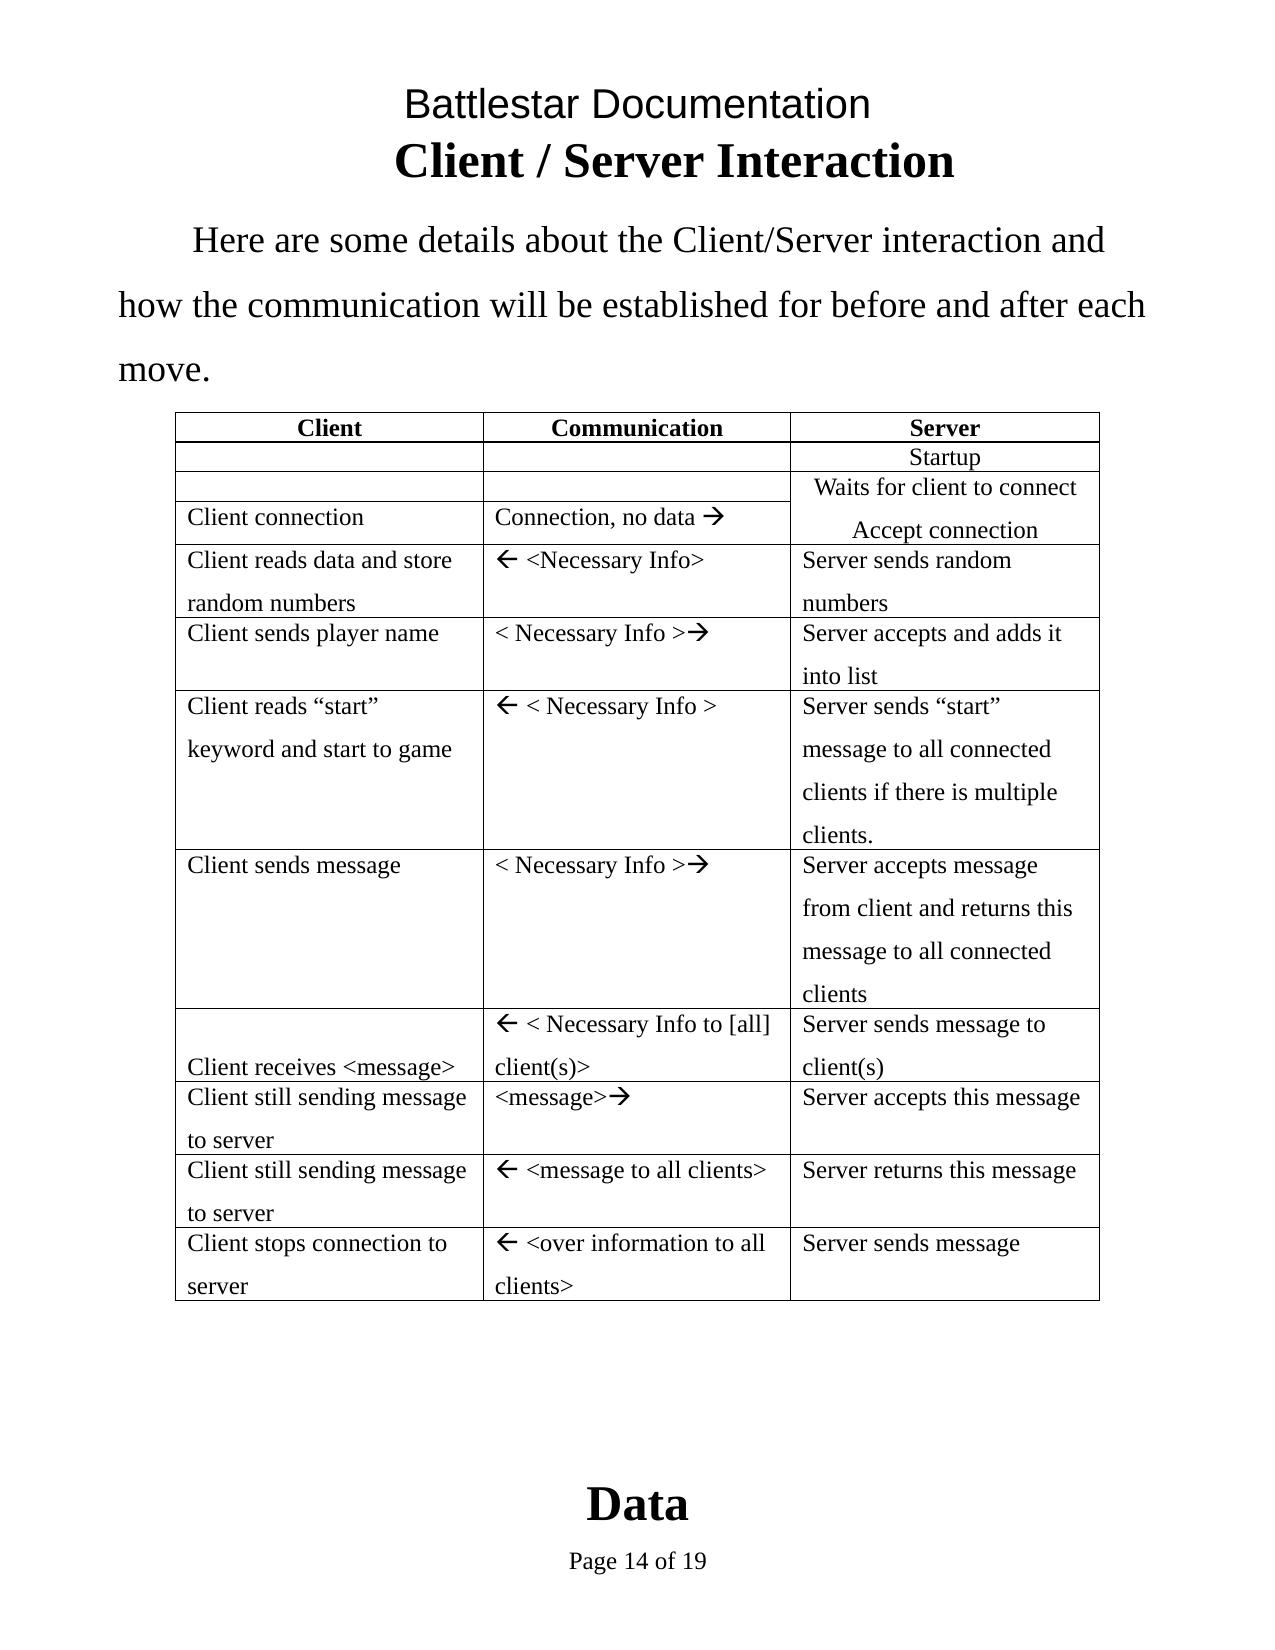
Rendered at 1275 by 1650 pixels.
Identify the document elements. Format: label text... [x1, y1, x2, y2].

table_cell Client receives <message> [176, 1009, 483, 1081]
table_cell Client sends player name [176, 618, 483, 690]
table_cell Client sends message [176, 850, 483, 1008]
table_cell Server sends message to client(s) [791, 1009, 1099, 1081]
table_cell  < Necessary Info to [all] client(s)> [484, 1009, 790, 1081]
table_cell Server sends message [791, 1228, 1099, 1300]
table_cell [484, 472, 790, 501]
table_cell Connection, no data  [484, 502, 790, 544]
table_cell Server sends random numbers [791, 545, 1099, 617]
table_cell Client still sending message to server [176, 1155, 483, 1227]
table_cell < Necessary Info > [484, 618, 790, 690]
table_cell <message> [484, 1082, 790, 1154]
table_cell Client reads data and store random numbers [176, 545, 483, 617]
table_cell  < Necessary Info > [484, 691, 790, 849]
table_cell Server accepts message from client and returns this message to all connected clients [791, 850, 1099, 1008]
table_cell Startup [791, 443, 1099, 471]
table_header Client [176, 413, 483, 441]
table_cell Server returns this message [791, 1155, 1099, 1227]
table_cell Client still sending message to server [176, 1082, 483, 1154]
table_cell Server accepts and adds it into list [791, 618, 1099, 690]
table_cell Waits for client to connect Accept connection [791, 472, 1099, 544]
table_cell [176, 443, 483, 471]
table_cell Server sends “start” message to all connected clients if there is multiple clients. [791, 691, 1099, 849]
table_cell Server accepts this message [791, 1082, 1099, 1154]
table_cell  <Necessary Info> [484, 545, 790, 617]
table_cell Client stops connection to server [176, 1228, 483, 1300]
table_cell [176, 472, 483, 501]
table_cell < Necessary Info > [484, 850, 790, 1008]
table_cell  <over information to all clients> [484, 1228, 790, 1300]
table_cell Client connection [176, 502, 483, 544]
table_cell Client reads “start” keyword and start to game [176, 691, 483, 849]
text Client / Server Interaction [118, 131, 1157, 189]
table_header Server [791, 413, 1099, 441]
table_header Communication [484, 413, 790, 441]
table_cell  <message to all clients> [484, 1155, 790, 1227]
table_cell [484, 443, 790, 471]
text Here are some details about the Client/Server interaction and how the communication will be established for before and after each move. [118, 217, 1157, 390]
text Data [118, 1473, 1157, 1531]
